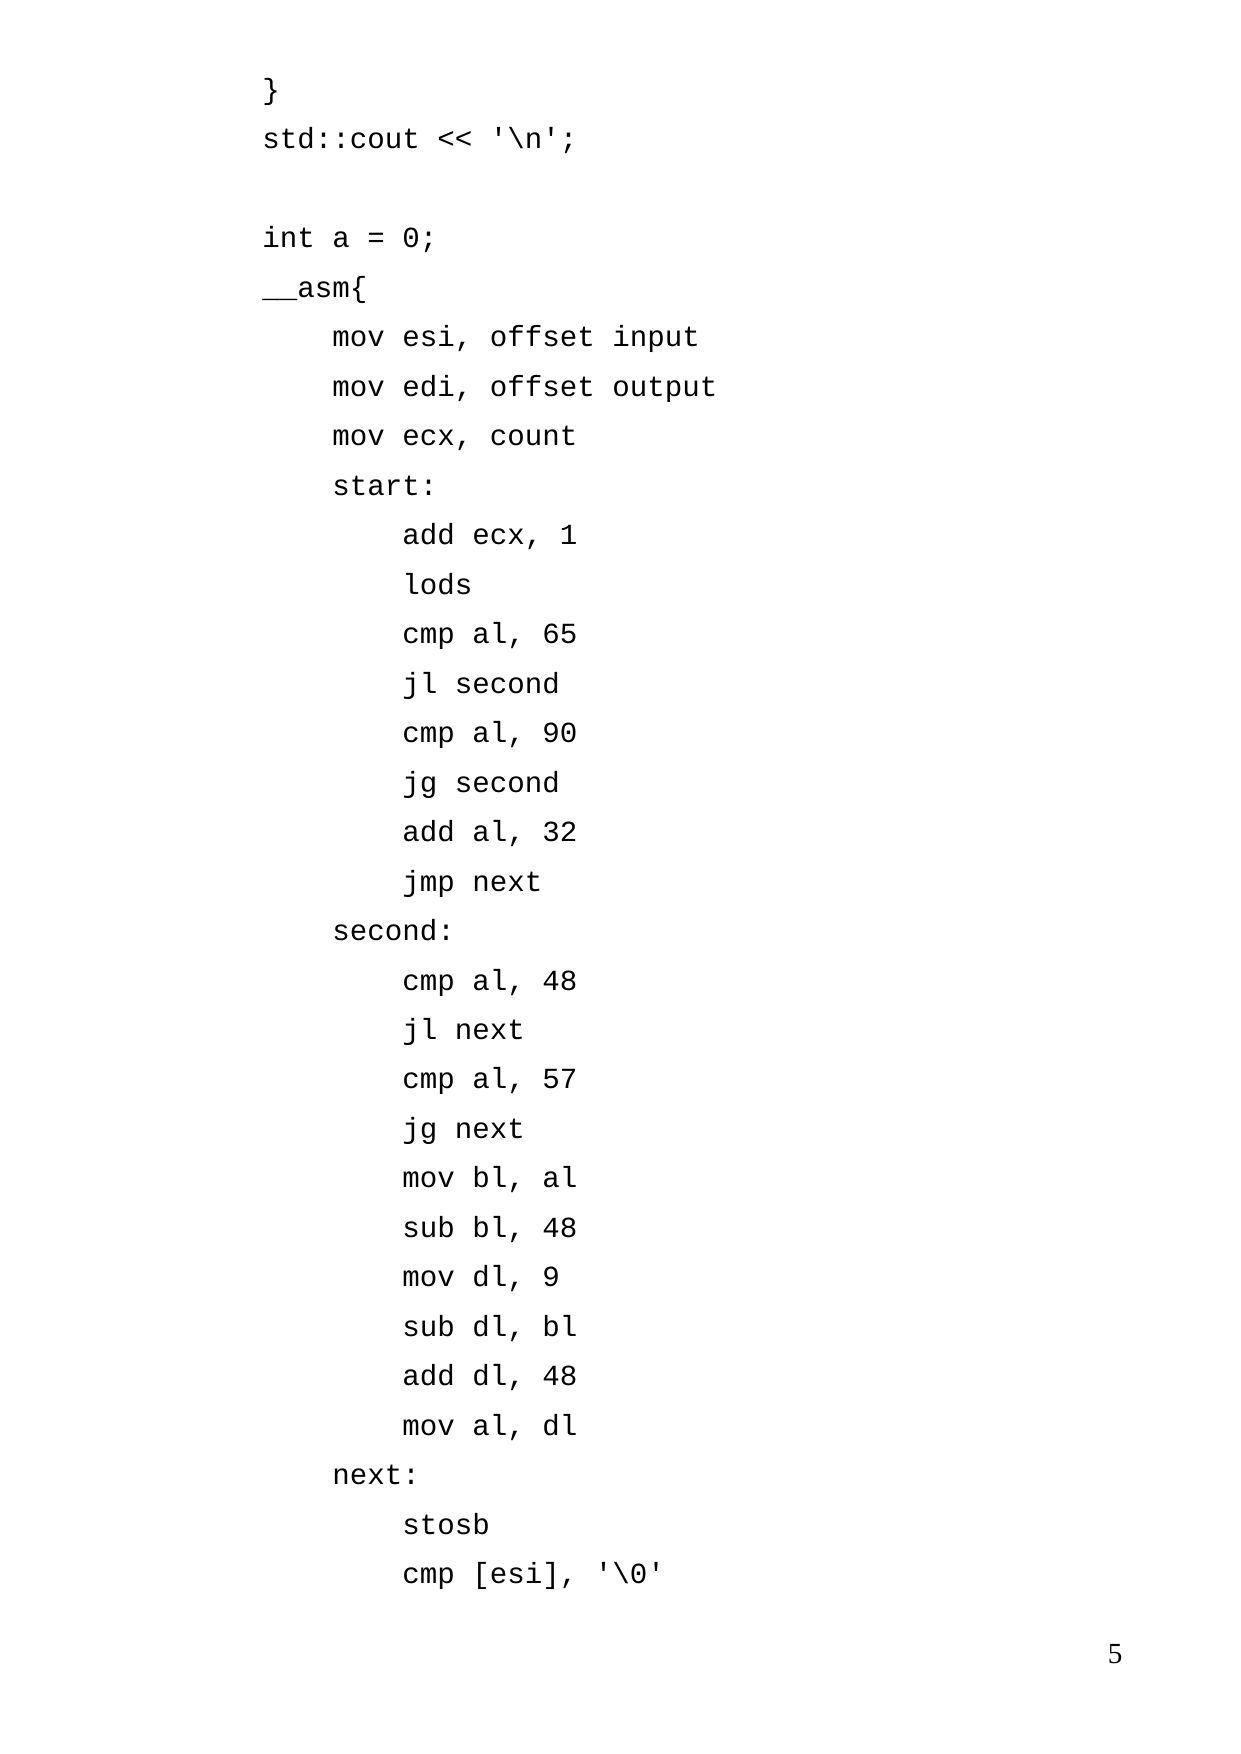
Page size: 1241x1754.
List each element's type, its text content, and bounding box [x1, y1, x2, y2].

text cmp al, 48 [118, 966, 1122, 999]
text start: [118, 471, 1122, 504]
text sub dl, bl [118, 1312, 1122, 1345]
text lods [118, 570, 1122, 603]
text mov bl, al [118, 1163, 1122, 1197]
text mov ecx, count [118, 421, 1122, 454]
text cmp al, 57 [118, 1064, 1122, 1098]
text std::cout << '\n'; [118, 124, 1122, 157]
text int a = 0; [118, 223, 1122, 256]
text mov edi, offset output [118, 372, 1122, 405]
text jl second [118, 669, 1122, 702]
text cmp al, 90 [118, 718, 1122, 751]
text cmp al, 65 [118, 619, 1122, 652]
text mov esi, offset input [118, 322, 1122, 355]
text jmp next [118, 867, 1122, 900]
text stosb [118, 1510, 1122, 1543]
text cmp [esi], '\0' [118, 1559, 1122, 1592]
text } [118, 75, 1122, 108]
text __asm{ [118, 273, 1122, 306]
text mov dl, 9 [118, 1262, 1122, 1296]
text jg next [118, 1114, 1122, 1147]
text add al, 32 [118, 817, 1122, 850]
text next: [118, 1460, 1122, 1493]
text mov al, dl [118, 1411, 1122, 1444]
text second: [118, 916, 1122, 949]
text jl next [118, 1015, 1122, 1048]
text jg second [118, 768, 1122, 801]
text add dl, 48 [118, 1361, 1122, 1394]
text sub bl, 48 [118, 1213, 1122, 1246]
text add ecx, 1 [118, 520, 1122, 553]
